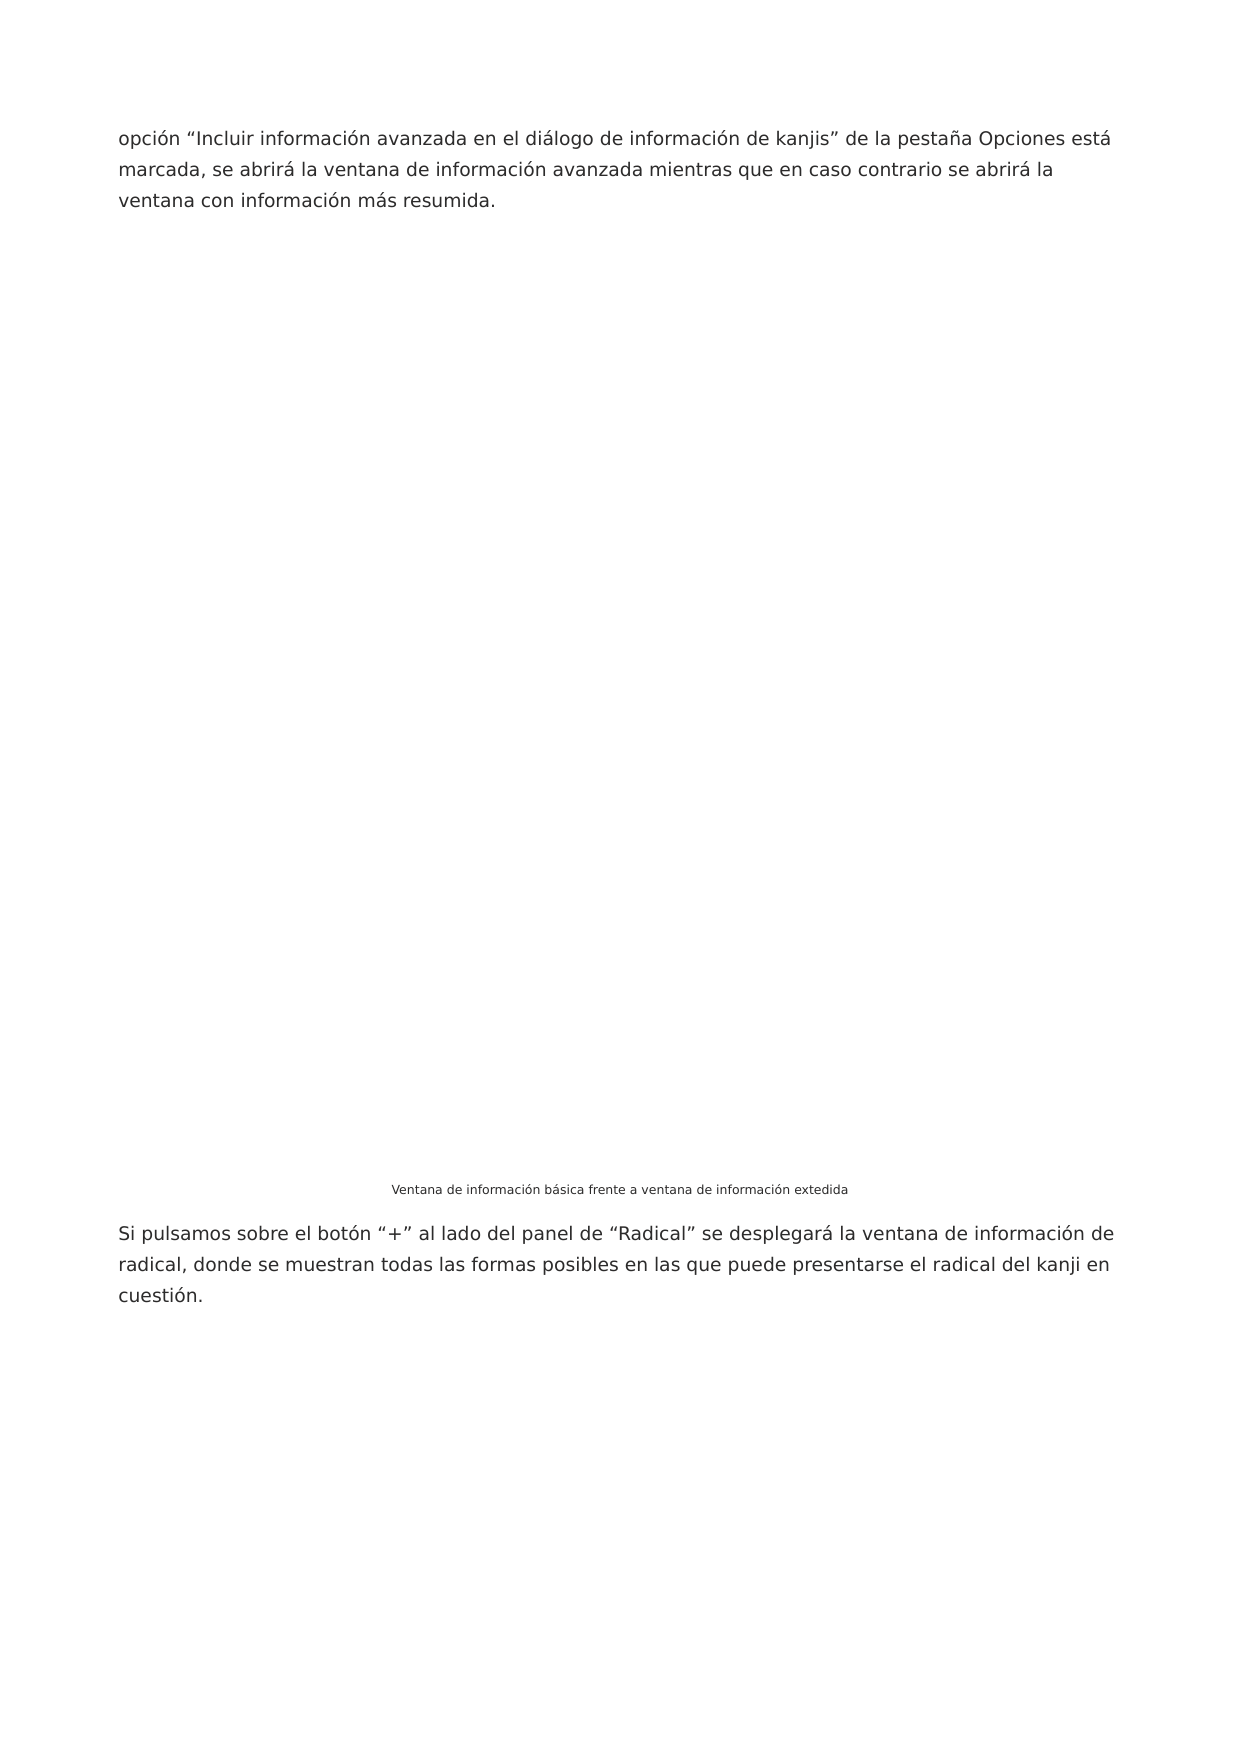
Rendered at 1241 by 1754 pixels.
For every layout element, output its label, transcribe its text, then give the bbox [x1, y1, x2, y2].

text Ventana de información básica frente a ventana de información extedida [126, 1167, 1114, 1198]
text opción “Incluir información avanzada en el diálogo de información de kanjis” de la pestaña Opciones está marcada, se abrirá la ventana de información avanzada mientras que en caso contrario se abrirá la ventana con información más resumida. [118, 118, 1122, 212]
text Si pulsamos sobre el botón “+” al lado del panel de “Radical” se desplegará la ventana de información de radical, donde se muestran todas las formas posibles en las que puede presentarse el radical del kanji en cuestión. [118, 1213, 1122, 1307]
